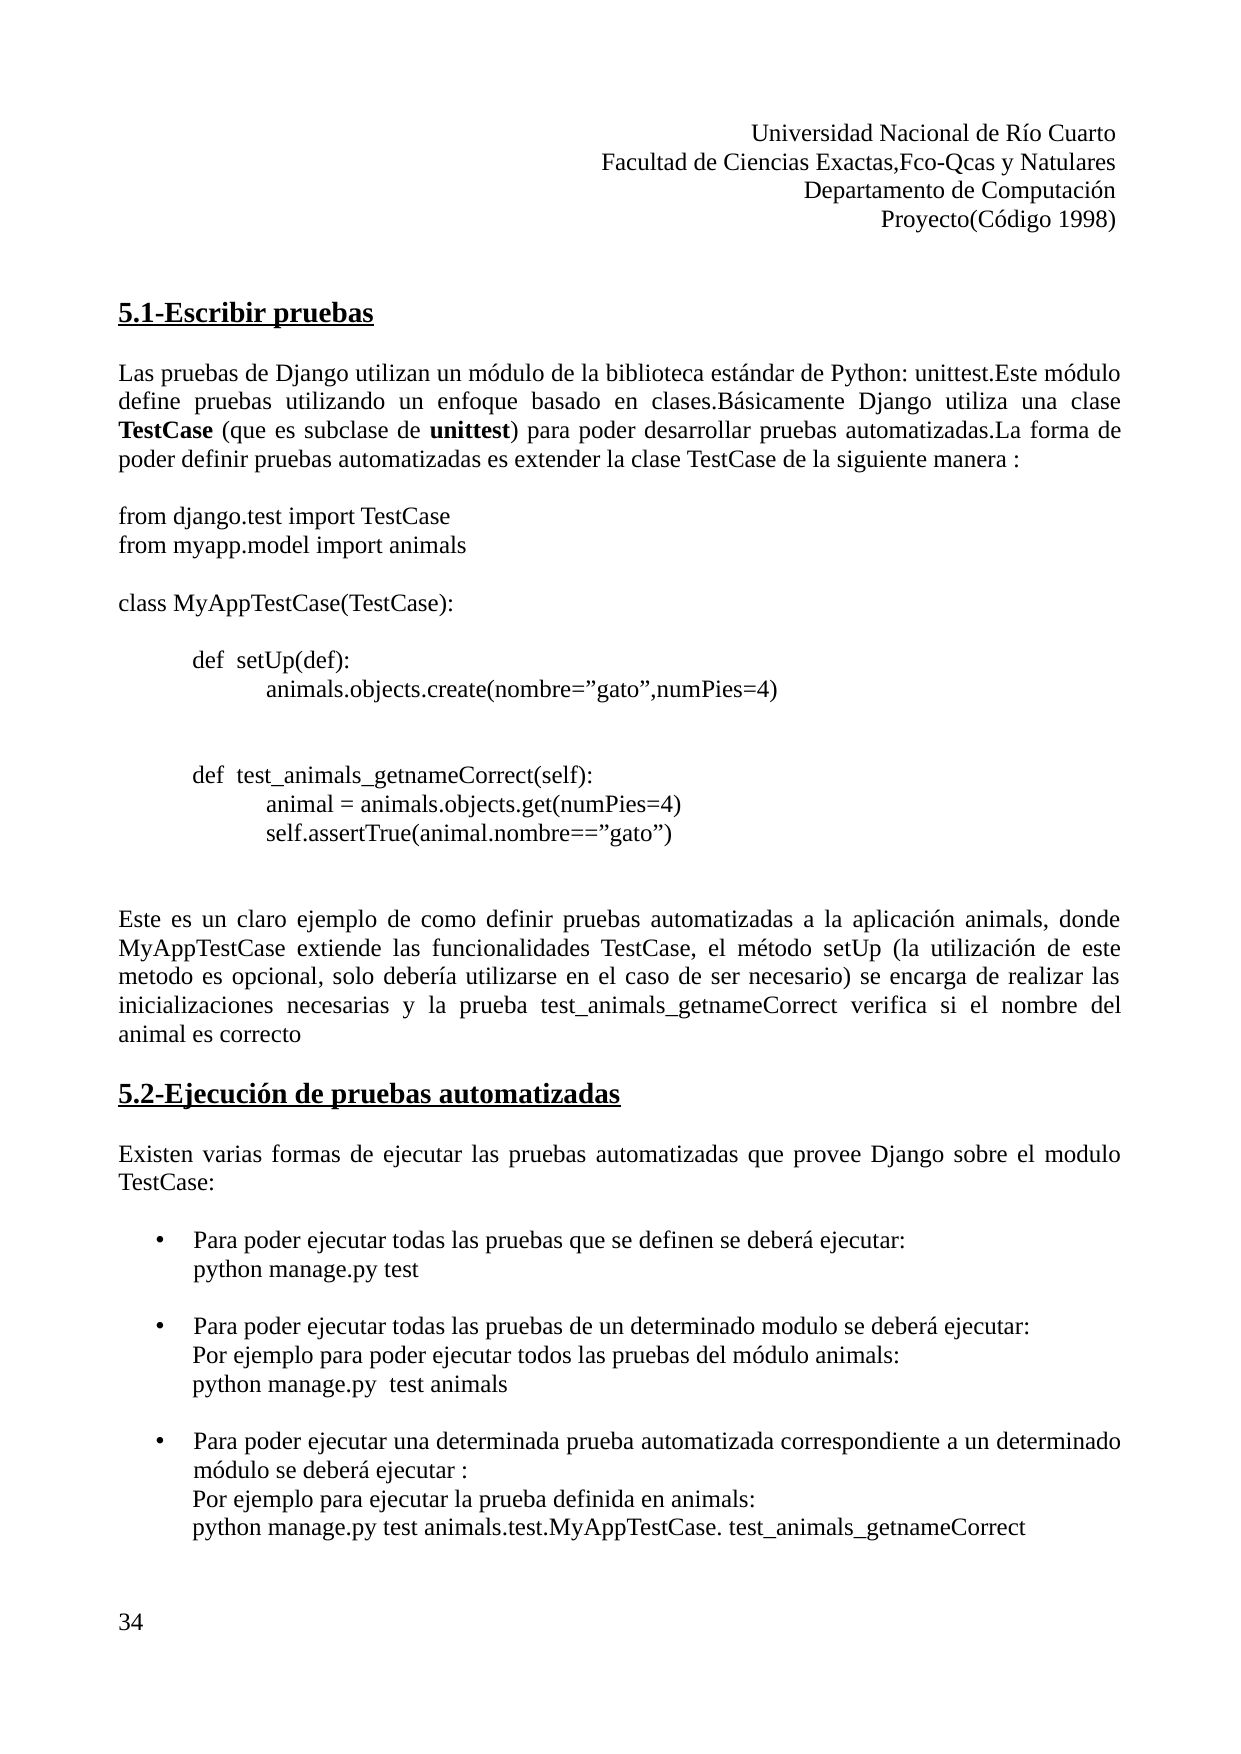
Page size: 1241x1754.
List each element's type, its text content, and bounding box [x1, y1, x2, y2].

text class MyAppTestCase(TestCase): [118, 588, 1122, 616]
text def test_animals_getnameCorrect(self): [118, 760, 1122, 789]
text def setUp(def): [118, 645, 1122, 674]
text self.assertTrue(animal.nombre==”gato”) [118, 818, 1122, 846]
text from myapp.model import animals [118, 530, 1122, 559]
text animals.objects.create(nombre=”gato”,numPies=4) [118, 674, 1122, 703]
list Para poder ejecutar una determinada prueba automatizada correspondiente a un determinado módulo se deberá ejecutar : [156, 1426, 1122, 1484]
list python manage.py test [156, 1254, 1122, 1282]
text python manage.py test animals [118, 1369, 1122, 1397]
text Por ejemplo para poder ejecutar todos las pruebas del módulo animals: [118, 1340, 1122, 1369]
list Para poder ejecutar todas las pruebas que se definen se deberá ejecutar: [156, 1225, 1122, 1254]
text Este es un claro ejemplo de como definir pruebas automatizadas a la aplicación animals, donde MyAppTestCase extiende las funcionalidades TestCase, el método setUp (la utilización de este metodo es opcional, solo debería utilizarse en el caso de ser necesario) se encarga de realizar las inicializaciones necesarias y la prueba test_animals_getnameCorrect verifica si el nombre del animal es correcto [118, 904, 1122, 1048]
text 5.2-Ejecución de pruebas automatizadas [118, 1076, 1122, 1110]
list Para poder ejecutar todas las pruebas de un determinado modulo se deberá ejecutar: [156, 1311, 1122, 1340]
text from django.test import TestCase [118, 501, 1122, 530]
text 5.1-Escribir pruebas [118, 295, 1122, 329]
text python manage.py test animals.test.MyAppTestCase. test_animals_getnameCorrect [118, 1512, 1122, 1541]
text Las pruebas de Django utilizan un módulo de la biblioteca estándar de Python: unittest.Este módulo define pruebas utilizando un enfoque basado en clases.Básicamente Django utiliza una clase TestCase (que es subclase de unittest) para poder desarrollar pruebas automatizadas.La forma de poder definir pruebas automatizadas es extender la clase TestCase de la siguiente manera : [118, 358, 1122, 473]
text animal = animals.objects.get(numPies=4) [118, 789, 1122, 818]
text Por ejemplo para ejecutar la prueba definida en animals: [118, 1484, 1122, 1512]
text Existen varias formas de ejecutar las pruebas automatizadas que provee Django sobre el modulo TestCase: [118, 1139, 1122, 1196]
